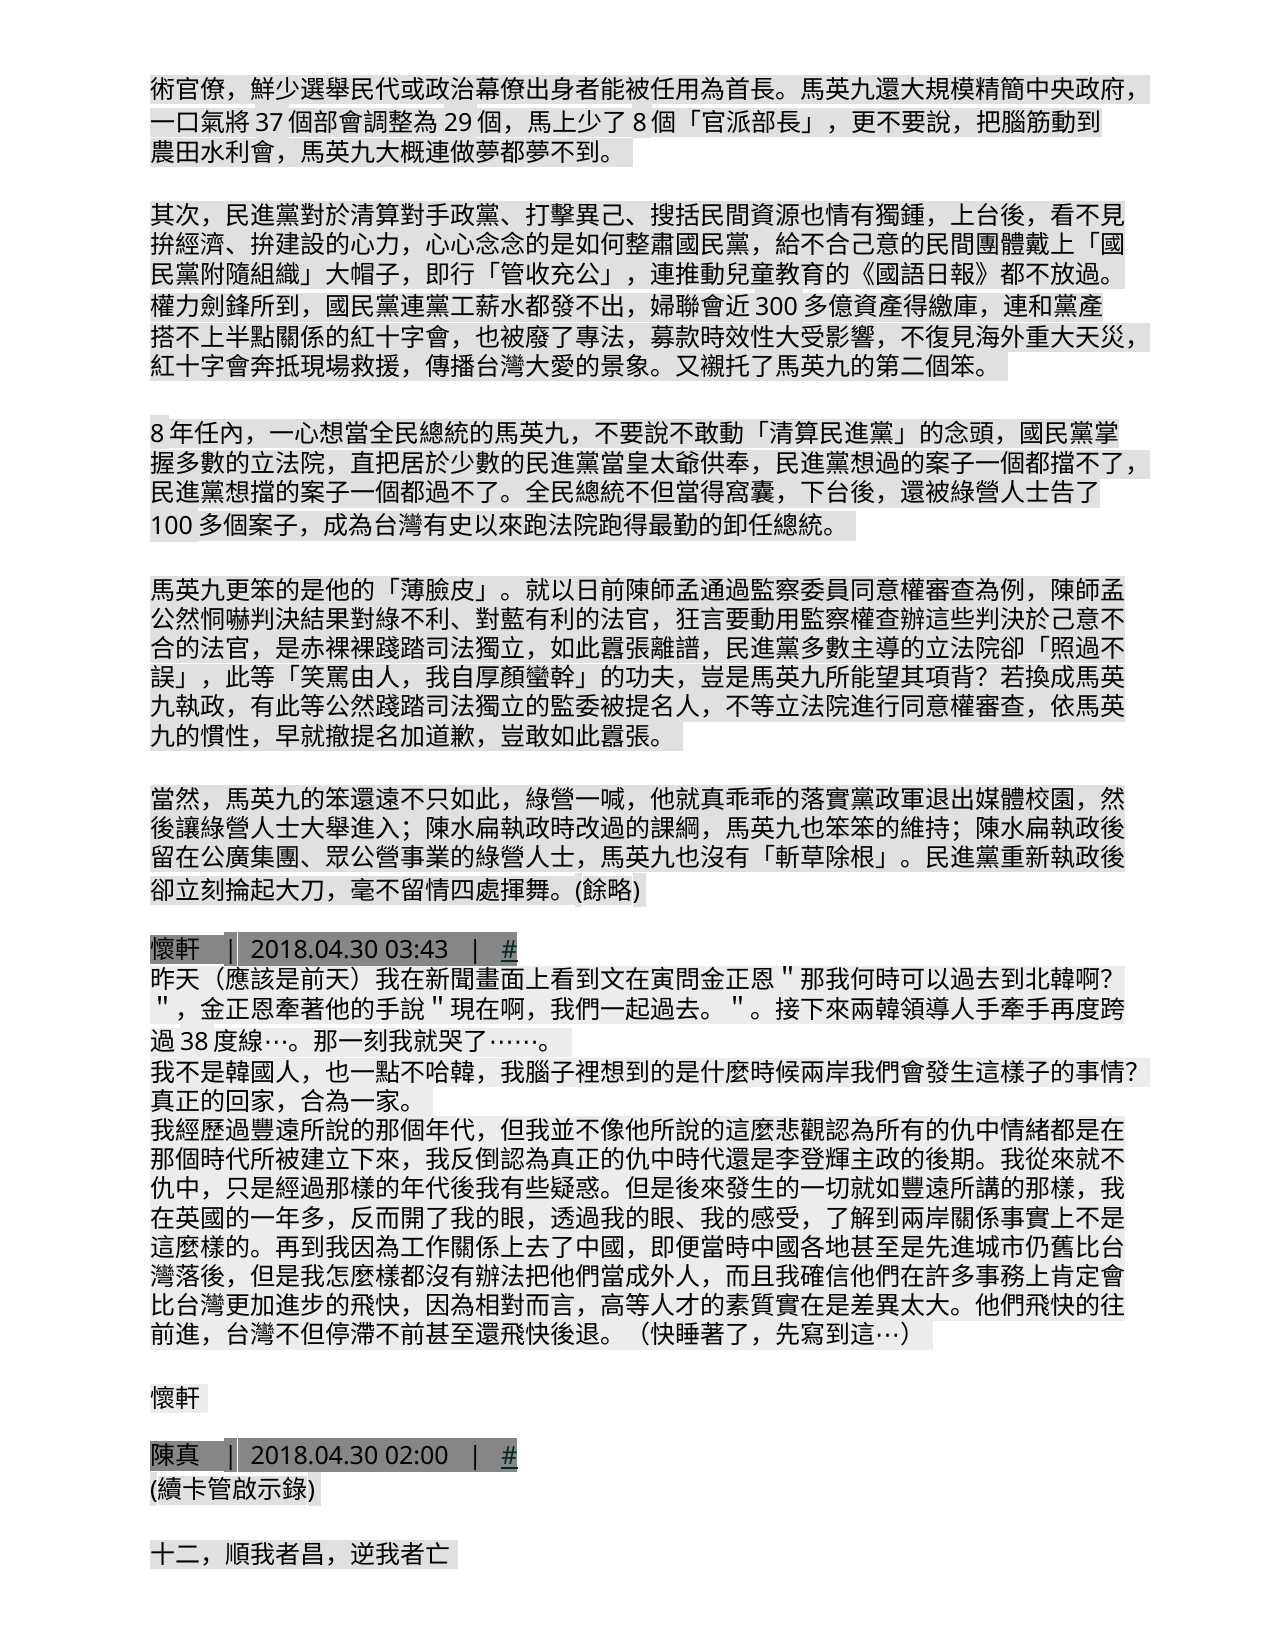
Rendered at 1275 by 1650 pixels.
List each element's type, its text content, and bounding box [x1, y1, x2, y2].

text 懷軒 | 2018.04.30 03:43 | # [150, 932, 1125, 966]
text 陳真 | 2018.04.30 02:00 | # [150, 1438, 1125, 1472]
text 底下是三個月前的中時社論，請各位不妨仔細讀一讀。 當一個黨醜陋下流貪婪到這種地步，我真不知道那些滿口民主法治的親綠走狗文人們，到底是要眛著良心到何種程度，才能依舊以民主法治勤政清廉等等那樣一些謊言來捍衛效忠他們的黨？然後卻反而能夠把一個乾乾淨淨正正直直的馬英九給抹黑成過街老鼠與惡貫滿盈的全民公敵。 台灣幾十年來就是一直在玩這一套純粹依靠造謠與抹黑的所謂民主遊戲，人渣黨更是空前絕後的此中高手，純粹就是一個詐騙犯罪集團，藉以奪權，從中獲取私人及自身一家人的巨大暴利。這個詐騙犯罪集團，之所以沒被繩之以法，是因為這個社會已無法治可言，所謂讀書人全沒了骨頭，只要顏色正確，作奸犯科保證沒事；只要顏色不正確，白白布都能把你染到黑。 常有人喜歡說：別讓政治立場之不同影響私人關係，這話表面上沒錯，問題是：問題並不在於立場之異同，而是在於是非善惡之徹底顛倒。 今天倘若你真是個台獨，那麼，你應該比任何人都還要痛恨這個詐騙人渣黨才對，因為他們把一種原本可以大方訴說的台獨政治主張給拿來當成斂財奪權的詐騙工具，把台獨等同於美日走狗的殖民地位之進一步實質化，把台獨等同於美日傷害中國的人肉盾牌與炮灰。難道這就是你要的所謂台獨？這就如同今天假設有個黨以反美反戰之名，專搞些詐騙斂財奪權的齷齪勾當，那麼，我們一定會先打擊這樣一個黨，而不會僅僅因為他以反美反戰之名做為詐騙工具就把他視為同志。 對綠營支持者喊話，常讓我感覺好像在教一群幼兒園的小朋友，實在找不出比ABC更淺顯的基本說法了。真有這麼腦殘嗎？都已經貪婪到完全不顧吃相、無法無天的地步了，你還看不出來？還在講那一套老掉牙的民主謊言？ 陳真 2018. 04. 30. =============== 中時社論》馬英九 笨哪！ 2018年01月17日 主筆室 國民黨失去政權後，前總統馬英九廣受稱譽的「溫良恭儉讓」特質，卻成為「無能」的同義詞，並飽受批評。政黨輪替近20個月，兩岸關係急凍、內政不修，民進黨交出民怨漫天的成績單，蔡英文民調崩盤，好感度還輸給被民進黨不斷醜化的習近平。 但是，有一件事情，民進黨卻做得卓越超群、無可匹敵。那就是，對權力滴水不漏、不顧觀瞻的抓奪攫取，實是嘆為觀止，大開國人眼界。相對於民進黨上台後鋪天蓋地、虎狼式地膨脹權力，事事講究「溫良恭檢讓」，口不離要建立制度、尊重制度的馬英九，真的只有一個「笨」字可以形容。 首先，民進黨上台後，就對搞大搞肥「派官肉桶」興致勃勃，為了把派官肉桶做大做滿，不惜動搖台灣長久建立的文官體制，把三級機關首長擴大政務任用，並增加駐外使節的派用比例；又不惜違背政府精簡的效能主流，疊床架屋廣建諸如黨產會、促轉會等新機關，讓政府走回肥大化的老路；連屬於民間團體的農田水利會，也不惜打破長年運作傳統，違憲侵犯人民團體的財產權，透過立法的多數優勢，把水利會也「官派」。 任誰都看得出，這種種乖張荒謬的舉措，就是要把國家的公職「爵位化」，當成分派酬酢、拉攏朋夥的籌碼。這襯托了馬英九的第一個笨。 2008年馬英九勝選時，國民黨拿下了近3/4的國會席次，聲勢遠勝於今日民進黨，但馬英九執政8年所做所為，與民進黨這20個月的作風完全不同。馬英九不但沒有擴大官派職位，還把「政務官當事務官用」，其任內的行政院閣員首長，除了學者，最多的就是技術官僚，鮮少選舉民代或政治幕僚出身者能被任用為首長。馬英九還大規模精簡中央政府，一口氣將37個部會調整為29個，馬上少了8個「官派部長」，更不要說，把腦筋動到農田水利會，馬英九大概連做夢都夢不到。 其次，民進黨對於清算對手政黨、打擊異己、搜括民間資源也情有獨鍾，上台後，看不見拚經濟、拚建設的心力，心心念念的是如何整肅國民黨，給不合己意的民間團體戴上「國民黨附隨組織」大帽子，即行「管收充公」，連推動兒童教育的《國語日報》都不放過。權力劍鋒所到，國民黨連黨工薪水都發不出，婦聯會近300多億資產得繳庫，連和黨產搭不上半點關係的紅十字會，也被廢了專法，募款時效性大受影響，不復見海外重大天災，紅十字會奔抵現場救援，傳播台灣大愛的景象。又襯托了馬英九的第二個笨。 8年任內，一心想當全民總統的馬英九，不要說不敢動「清算民進黨」的念頭，國民黨掌握多數的立法院，直把居於少數的民進黨當皇太爺供奉，民進黨想過的案子一個都擋不了，民進黨想擋的案子一個都過不了。全民總統不但當得窩囊，下台後，還被綠營人士告了100多個案子，成為台灣有史以來跑法院跑得最勤的卸任總統。 馬英九更笨的是他的「薄臉皮」。就以日前陳師孟通過監察委員同意權審查為例，陳師孟公然恫嚇判決結果對綠不利、對藍有利的法官，狂言要動用監察權查辦這些判決於己意不合的法官，是赤裸裸踐踏司法獨立，如此囂張離譜，民進黨多數主導的立法院卻「照過不誤」，此等「笑罵由人，我自厚顏蠻幹」的功夫，豈是馬英九所能望其項背？若換成馬英九執政，有此等公然踐踏司法獨立的監委被提名人，不等立法院進行同意權審查，依馬英九的慣性，早就撤提名加道歉，豈敢如此囂張。 當然，馬英九的笨還遠不只如此，綠營一喊，他就真乖乖的落實黨政軍退出媒體校園，然後讓綠營人士大舉進入；陳水扁執政時改過的課綱，馬英九也笨笨的維持；陳水扁執政後留在公廣集團、眾公營事業的綠營人士，馬英九也沒有「斬草除根」。民進黨重新執政後卻立刻掄起大刀，毫不留情四處揮舞。(餘略) [150, 75, 1125, 907]
text (續卡管啟示錄) 十二，順我者昌，逆我者亡 2008年，馬英九和國民黨以超高選票在總統大選和國會選舉中大獲全勝，聲勢之大，可謂摧枯拉朽，人渣黨的席次幾乎連國民黨的零頭都不到。憑著近乎一面倒的民氣，那時候的馬英九和國民黨輕易就能和對岸展開政治談判，讓台灣以更好的談判籌碼，走向兩岸和平統一的新局。但是，馬英九一上台的種種政策與人事安排，卻把我給嚇到了，他真的是腦袋進水了。在那時候，我差不多就能預見國民黨將走向滅亡以及兩岸持續紛擾不安的下場。我的 "預見" 憑的當然不是超能力，而是憑我對台灣人、台灣社會政治屬性與文化習性以及人渣黨及其文人走狗的長久深厚理解。 理解之一是這樣： 馬英九說，權力越大，就越是應該自我節制，越應收斂，並且更應該盡量尊重少數人的想法；還說要建立健全的國家體制，要讓軍隊國家化，要讓兩岸和平發展，去除戰爭風險，要讓政治黑手退出校園，要讓黨政軍退出媒體，要斷絕黑金體制，不讓財團左右政策，杜絕貪瀆與循私舞弊，要去除政治酬庸之陋習，建立廉潔公務體系，簡化政府體制與人事，減少冗員，要力行專家政治，讓專業起作用，而不是讓政客來管理專業事務，要讓司法公正與獨立運作，絕不允許政治干涉司法，要徹底檢討過去濫開支票的各種不當福利措施等等等，要力行環保減碳，減少污染等等等，要唯才是問，不分藍綠，要嚴守法令，絕不逾越分毫等等等；要對228與白色恐怖做出更多的實質檢討與道歉賠償，要進一步確保人權，要修正各種具有侵害人權疑慮的措施與制度，包括司法與獄政的改革等等等。 馬英九講的全部都對，一百分！而這些也恰恰是當年黨外的基本主張，但問題卻出在： 1，所謂尊重少數，並不意味著你應該被少數人所綁架或百般迎合之。 2，在台灣這樣一種反淘汰的社會文化中，所謂 "水清無魚" (貪污老賊李登輝的名言之一)，越是改革就會越衰微，支持度會越少。反之，你越是扯濫污，越是胡搞瞎搞，只要雨露均霑，就地分贓，老少都有份，勢力就會越來越迅速壯大。所謂順我者昌，逆我者亡，人渣黨所真心信奉的就是這一套，而絕對不是什麼建立廉潔體制與民主自由，那是騙小孩的，更不是什麼照顧弱勢者或建立什麼福利國。 黨外那些主張，跟人渣黨是絲毫扯不上半點邊的；那些美好理想，只是人渣黨藉以攻擊國民黨的武器。人渣黨不但絕對從來沒有一絲方面的改革念頭 ，而且朝思暮想的恰恰是所有這一切理想的反面。這個黨，從上到下，每個人腦子裏想的就是我如何撈錢，如何奪權，如何吃到飽，吃到撐，吃到死，如何讓我的小孩也能擁有享用不盡取之不竭的權力與財富。 至於對付異己，種種手段則是完全沒有道德底線可言的，完全就是不擇手段。我太了解這些人渣的品性了。這跟溫良恭儉讓的馬英九和改革後的新國民黨，恰好是兩種極端。比方說，改革的一方，黨政軍馬上退出校園，退出媒體，人渣那一方卻是黨政軍與財團拼命滲透教育，拼命掌控媒體；改革這一方，重用專家，力行廉潔，人渣那一方卻就地分贓，國庫通黨庫，黨庫通內褲，甚至肆無忌憚地破壞文官體系，把國家職位拿來任意酬庸自己人甚至家人，建立家族世襲政治，好康一代傳一代，甚至成立各種黑機關，全然無法無天，與歹徒無異。哪怕你明明是阿貓阿狗甚至地方無賴惡棍，照樣讓你當大官，掌重權，只要你聽話，只要你效忠黨，保證讓你吃香喝辣，前途輝煌。反之，誰敢不敬，就想辦法整你，傷害你，讓你生不如死。 你覺得，在台灣這樣一種淺薄短視的社會文化中，哪一方會贏？長期而言不好說，但就中短期而言，人渣這一方必然大勝無疑。具體作法就四個字：順我者昌，逆我者亡。 我相信大家都很聰明，特別是讀書人，這點小常識肯定比誰都懂，知道甜頭之所在，知道禍患之所在，知道如何趨吉避凶，而這也正是人渣黨之所以能迅速崛起、壯大成妖的一個基本因素。 當然，這一切醜劇的背後，都有美、日主子在操盤。在台灣，不管藍綠，若過不了美日這一關，政權基本上是不存在的。因此，殖民體制絕無可能形成一種良好的政治體質與社會文化 (這句話應該畫重點)，因為那對維繫殖民體制的長久運作是有害的，絕對沒有人會想養一條具有獨立思考能力與自主決策能力的狗。主人操縱狗的方式之一就是賞與罰，誘之嚇之，一手棍子，一手骨頭。 只不過一個大學的校長，有那麼多油水嗎？當然不是，之所以寧可醜態百出也要蠻幹到底，硬要拔管，因為它恰恰涉及了操控的核心機制與某種殖民思維，一來殺雞儆猴，二來牢牢抓住操控權柄。這有著一種示範與宣示作用，藉以警告各界人士務必認清南北，認清禍福之所在，認清現實上誰才是老大。 (未完待續) [150, 1472, 1125, 1569]
text 昨天（應該是前天）我在新聞畫面上看到文在寅問金正恩＂那我何時可以過去到北韓啊？＂，金正恩牽著他的手說＂現在啊，我們一起過去。＂。接下來兩韓領導人手牽手再度跨過38度線⋯。那一刻我就哭了⋯⋯。 我不是韓國人，也一點不哈韓，我腦子裡想到的是什麼時候兩岸我們會發生這樣子的事情？真正的回家，合為一家。 我經歷過豐遠所說的那個年代，但我並不像他所說的這麼悲觀認為所有的仇中情緒都是在那個時代所被建立下來，我反倒認為真正的仇中時代還是李登輝主政的後期。我從來就不仇中，只是經過那樣的年代後我有些疑惑。但是後來發生的一切就如豐遠所講的那樣，我在英國的一年多，反而開了我的眼，透過我的眼、我的感受，了解到兩岸關係事實上不是這麼樣的。再到我因為工作關係上去了中國，即便當時中國各地甚至是先進城市仍舊比台灣落後，但是我怎麼樣都沒有辦法把他們當成外人，而且我確信他們在許多事務上肯定會比台灣更加進步的飛快，因為相對而言，高等人才的素質實在是差異太大。他們飛快的往前進，台灣不但停滯不前甚至還飛快後退。（快睡著了，先寫到這⋯） 懷軒 [150, 966, 1125, 1413]
